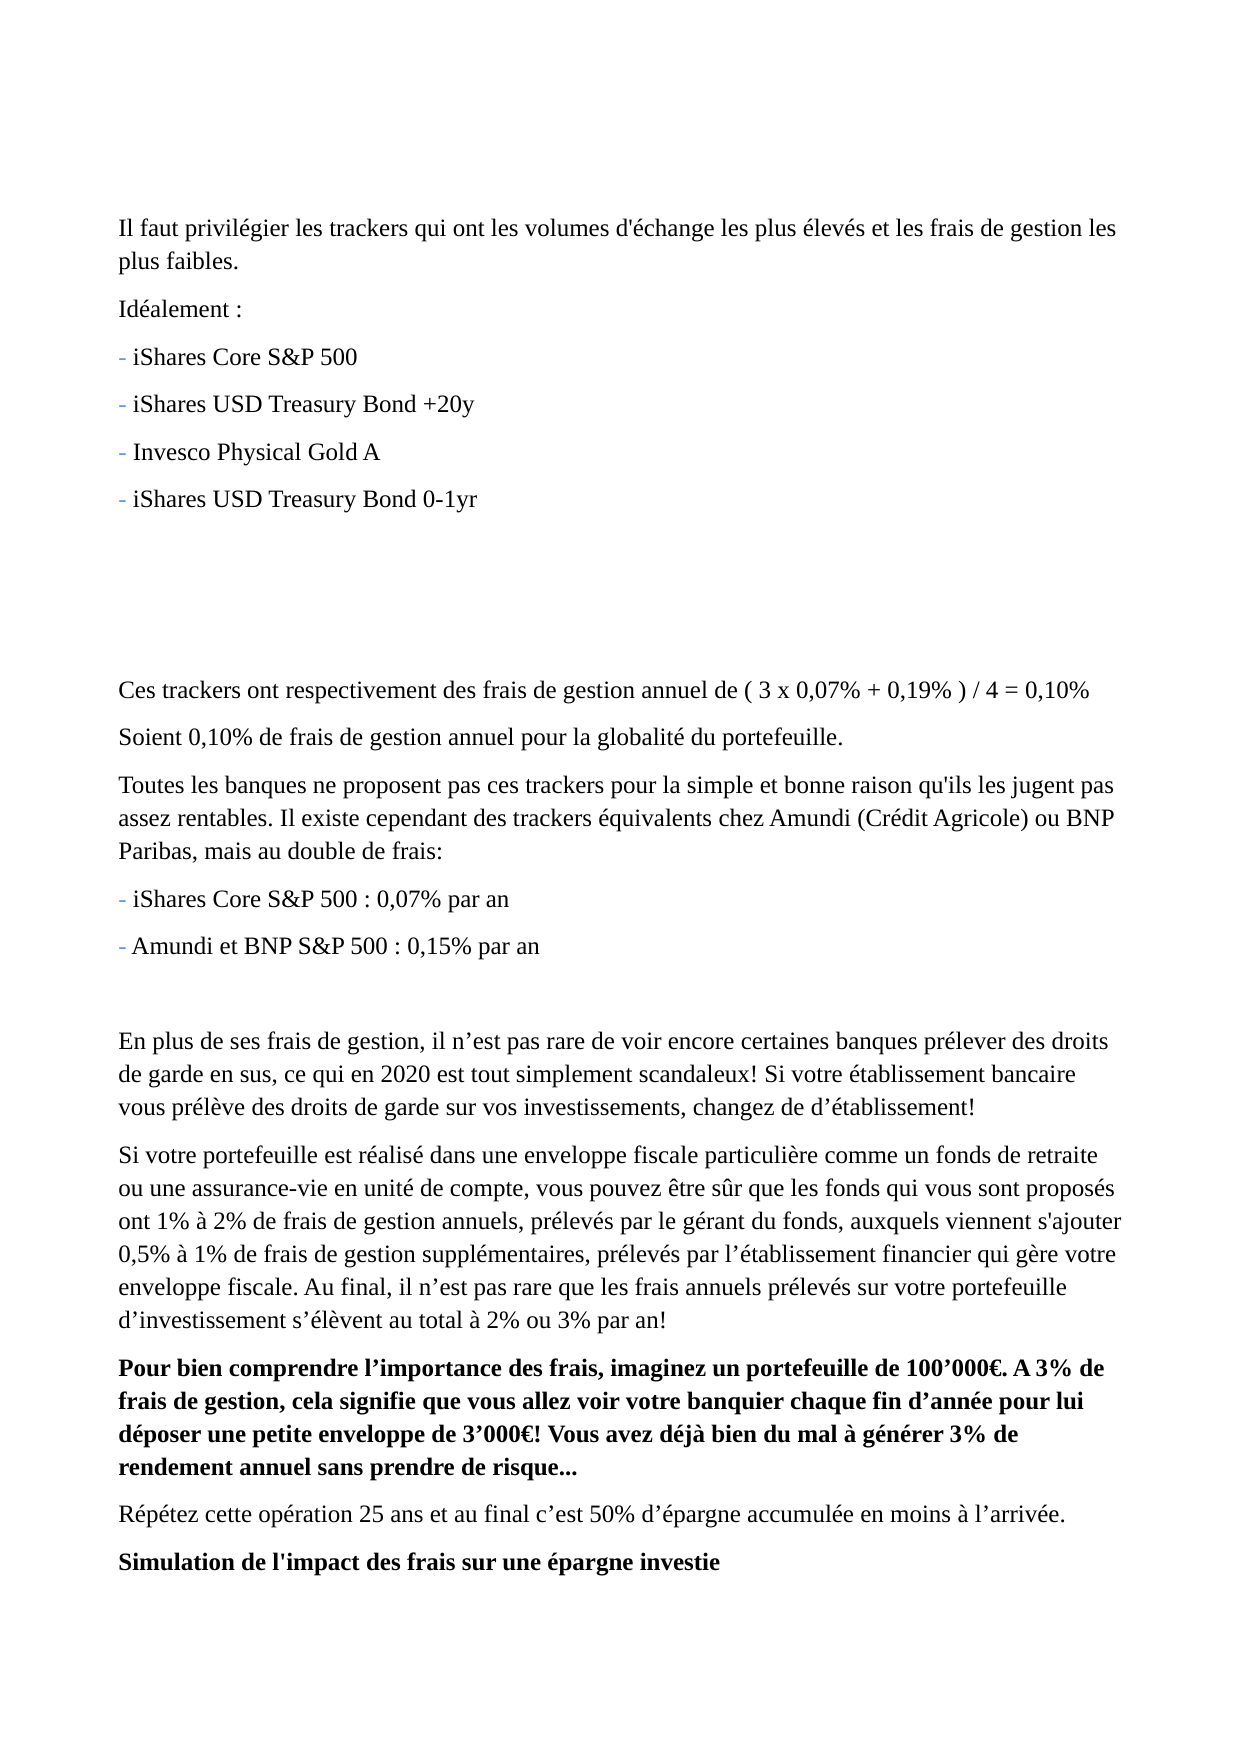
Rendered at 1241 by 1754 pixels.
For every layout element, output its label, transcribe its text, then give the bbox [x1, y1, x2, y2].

text Si votre portefeuille est réalisé dans une enveloppe fiscale particulière comme un fonds de retraite ou une assurance-vie en unité de compte, vous pouvez être sûr que les fonds qui vous sont proposés ont 1% à 2% de frais de gestion annuels, prélevés par le gérant du fonds, auxquels viennent s'ajouter 0,5% à 1% de frais de gestion supplémentaires, prélevés par l’établissement financier qui gère votre enveloppe fiscale. Au final, il n’est pas rare que les frais annuels prélevés sur votre portefeuille d’investissement s’élèvent au total à 2% ou 3% par an! [118, 1140, 1122, 1334]
text Simulation de l'impact des frais sur une épargne investie [118, 1547, 1122, 1576]
text Ces trackers ont respectivement des frais de gestion annuel de ( 3 x 0,07% + 0,19% ) / 4 = 0,10% [118, 675, 1122, 703]
text - iShares Core S&P 500 : 0,07% par an [118, 884, 1122, 912]
text Il faut privilégier les trackers qui ont les volumes d'échange les plus élevés et les frais de gestion les plus faibles. [118, 213, 1122, 275]
text En plus de ses frais de gestion, il n’est pas rare de voir encore certaines banques prélever des droits de garde en sus, ce qui en 2020 est tout simplement scandaleux! Si votre établissement bancaire vous prélève des droits de garde sur vos investissements, changez de d’établissement! [118, 1026, 1122, 1121]
text - iShares USD Treasury Bond +20y [118, 389, 1122, 418]
text - Invesco Physical Gold A [118, 437, 1122, 466]
text Répétez cette opération 25 ans et au final c’est 50% d’épargne accumulée en moins à l’arrivée. [118, 1499, 1122, 1528]
text - Amundi et BNP S&P 500 : 0,15% par an [118, 931, 1122, 960]
text Soient 0,10% de frais de gestion annuel pour la globalité du portefeuille. [118, 722, 1122, 751]
text Toutes les banques ne proposent pas ces trackers pour la simple et bonne raison qu'ils les jugent pas assez rentables. Il existe cependant des trackers équivalents chez Amundi (Crédit Agricole) ou BNP Paribas, mais au double de frais: [118, 770, 1122, 865]
text Idéalement : [118, 294, 1122, 323]
text - iShares Core S&P 500 [118, 342, 1122, 370]
text Pour bien comprendre l’importance des frais, imaginez un portefeuille de 100’000€. A 3% de frais de gestion, cela signifie que vous allez voir votre banquier chaque fin d’année pour lui déposer une petite enveloppe de 3’000€! Vous avez déjà bien du mal à générer 3% de rendement annuel sans prendre de risque... [118, 1353, 1122, 1481]
text - iShares USD Treasury Bond 0-1yr [118, 484, 1122, 513]
